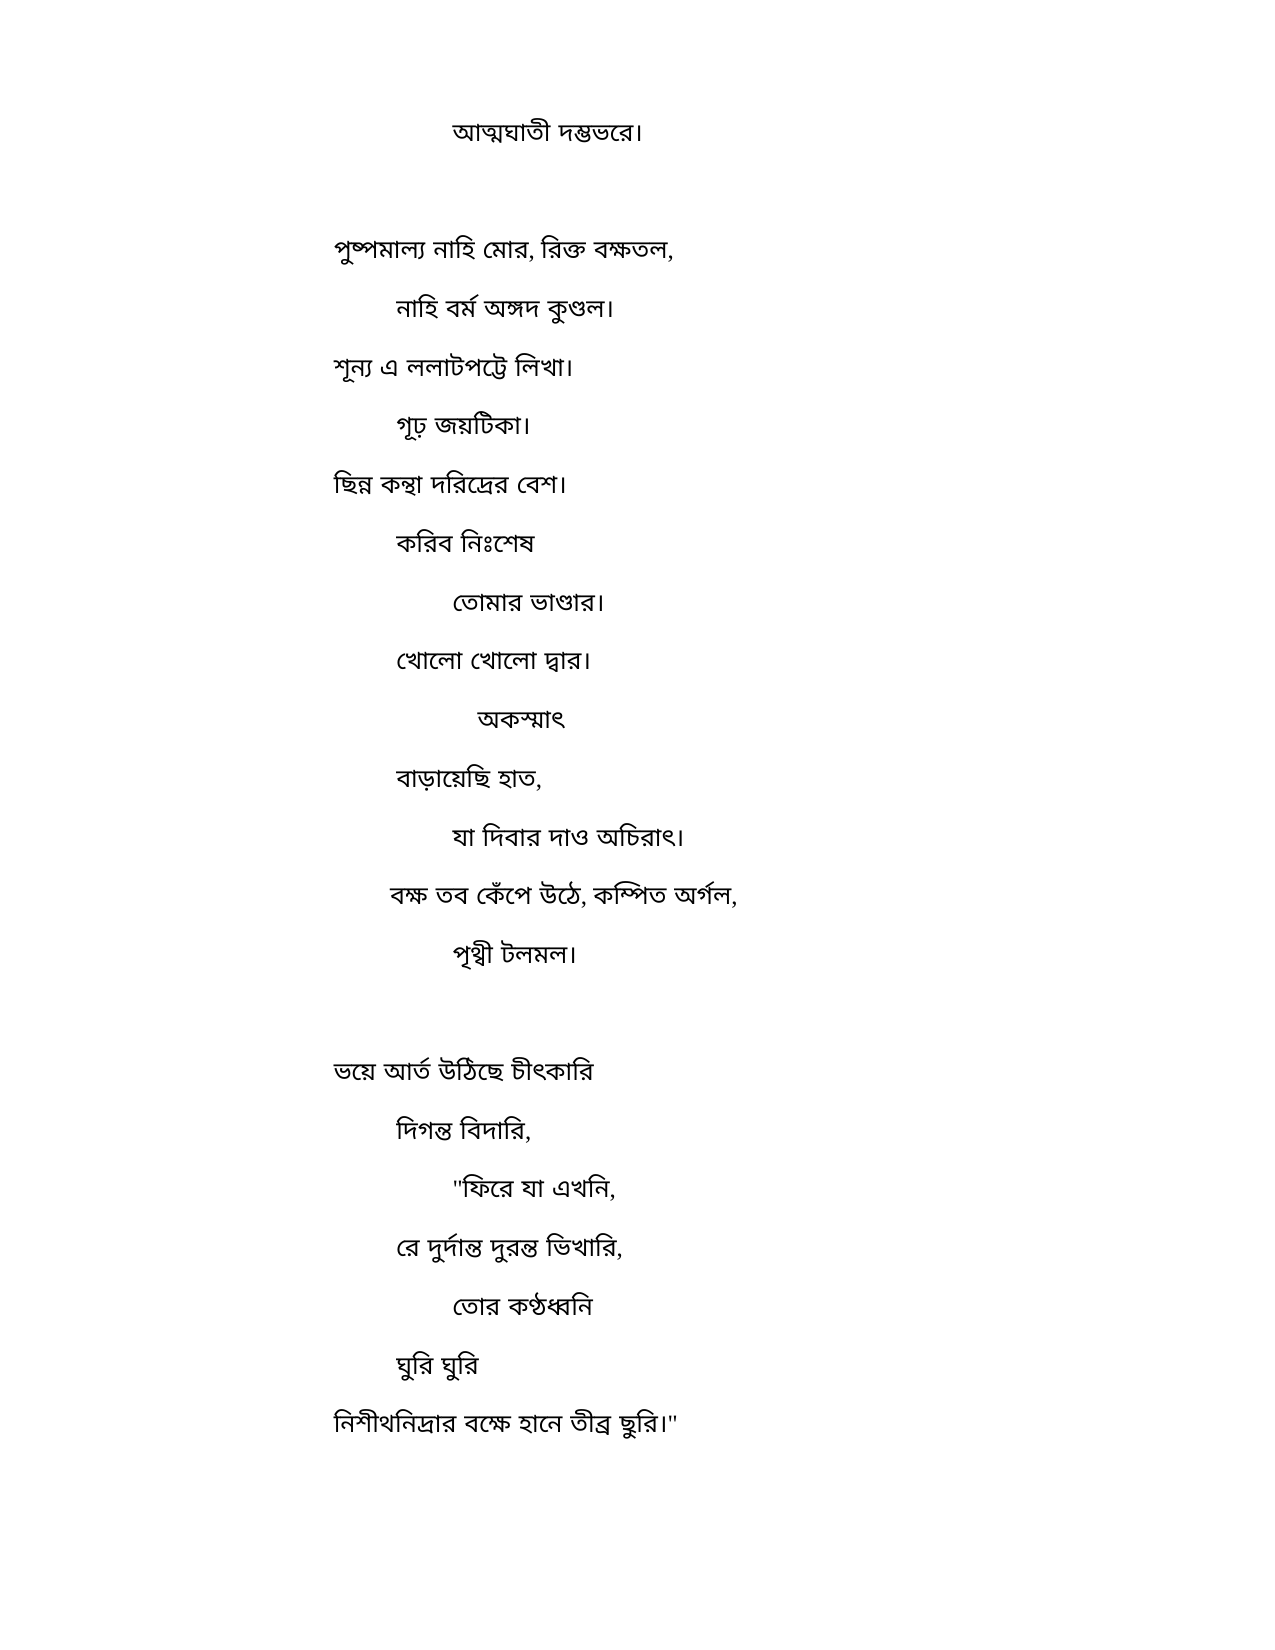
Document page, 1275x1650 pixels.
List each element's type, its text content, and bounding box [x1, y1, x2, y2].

text পৃথ্বী টলমল। [177, 940, 1098, 969]
text শূন্য এ ললাটপট্টে লিখা। [177, 353, 1098, 382]
text খোলো খোলো দ্বার। [177, 646, 1098, 676]
text করিব নিঃশেষ [177, 529, 1098, 558]
text যা দিবার দাও অচিরাৎ। [177, 823, 1098, 852]
text ভয়ে আর্ত উঠিছে চীৎকারি [177, 1057, 1098, 1086]
text বক্ষ তব কেঁপে উঠে, কম্পিত অর্গল, [177, 881, 1098, 911]
text ছিন্ন কন্থা দরিদ্রের বেশ। [177, 470, 1098, 499]
text আত্মঘাতী দম্ভভরে। [177, 118, 1098, 147]
text তোমার ভাণ্ডার। [177, 588, 1098, 617]
text নিশীথনিদ্রার বক্ষে হানে তীব্র ছুরি।" [623, 1409, 1098, 1439]
text ঘুরি ঘুরি [454, 1351, 1098, 1380]
text নাহি বর্ম অঙ্গদ কুণ্ডল। [177, 294, 1098, 323]
text দিগন্ত বিদারি, [177, 1116, 1098, 1145]
text তোর কণ্ঠধ্বনি [177, 1292, 1098, 1321]
text "ফিরে যা এখনি, [177, 1174, 1098, 1204]
text বাড়ায়েছি হাত, [177, 764, 1098, 793]
text রে দুর্দান্ত দুরন্ত ভিখারি, [431, 1233, 1098, 1263]
text ঘুরি ঘুরি [177, 1351, 417, 1380]
text ঘুরি ঘুরি [409, 1351, 462, 1380]
text অকস্মাৎ [177, 705, 1098, 734]
text রে দুর্দান্ত দুরন্ত ভিখারি, [177, 1233, 455, 1263]
text গূঢ় জয়টিকা। [177, 411, 1098, 441]
text নিশীথনিদ্রার বক্ষে হানে তীব্র ছুরি।" [177, 1409, 641, 1439]
text পুষ্পমাল্য নাহি মোর, রিক্ত বক্ষতল, [177, 235, 1098, 264]
